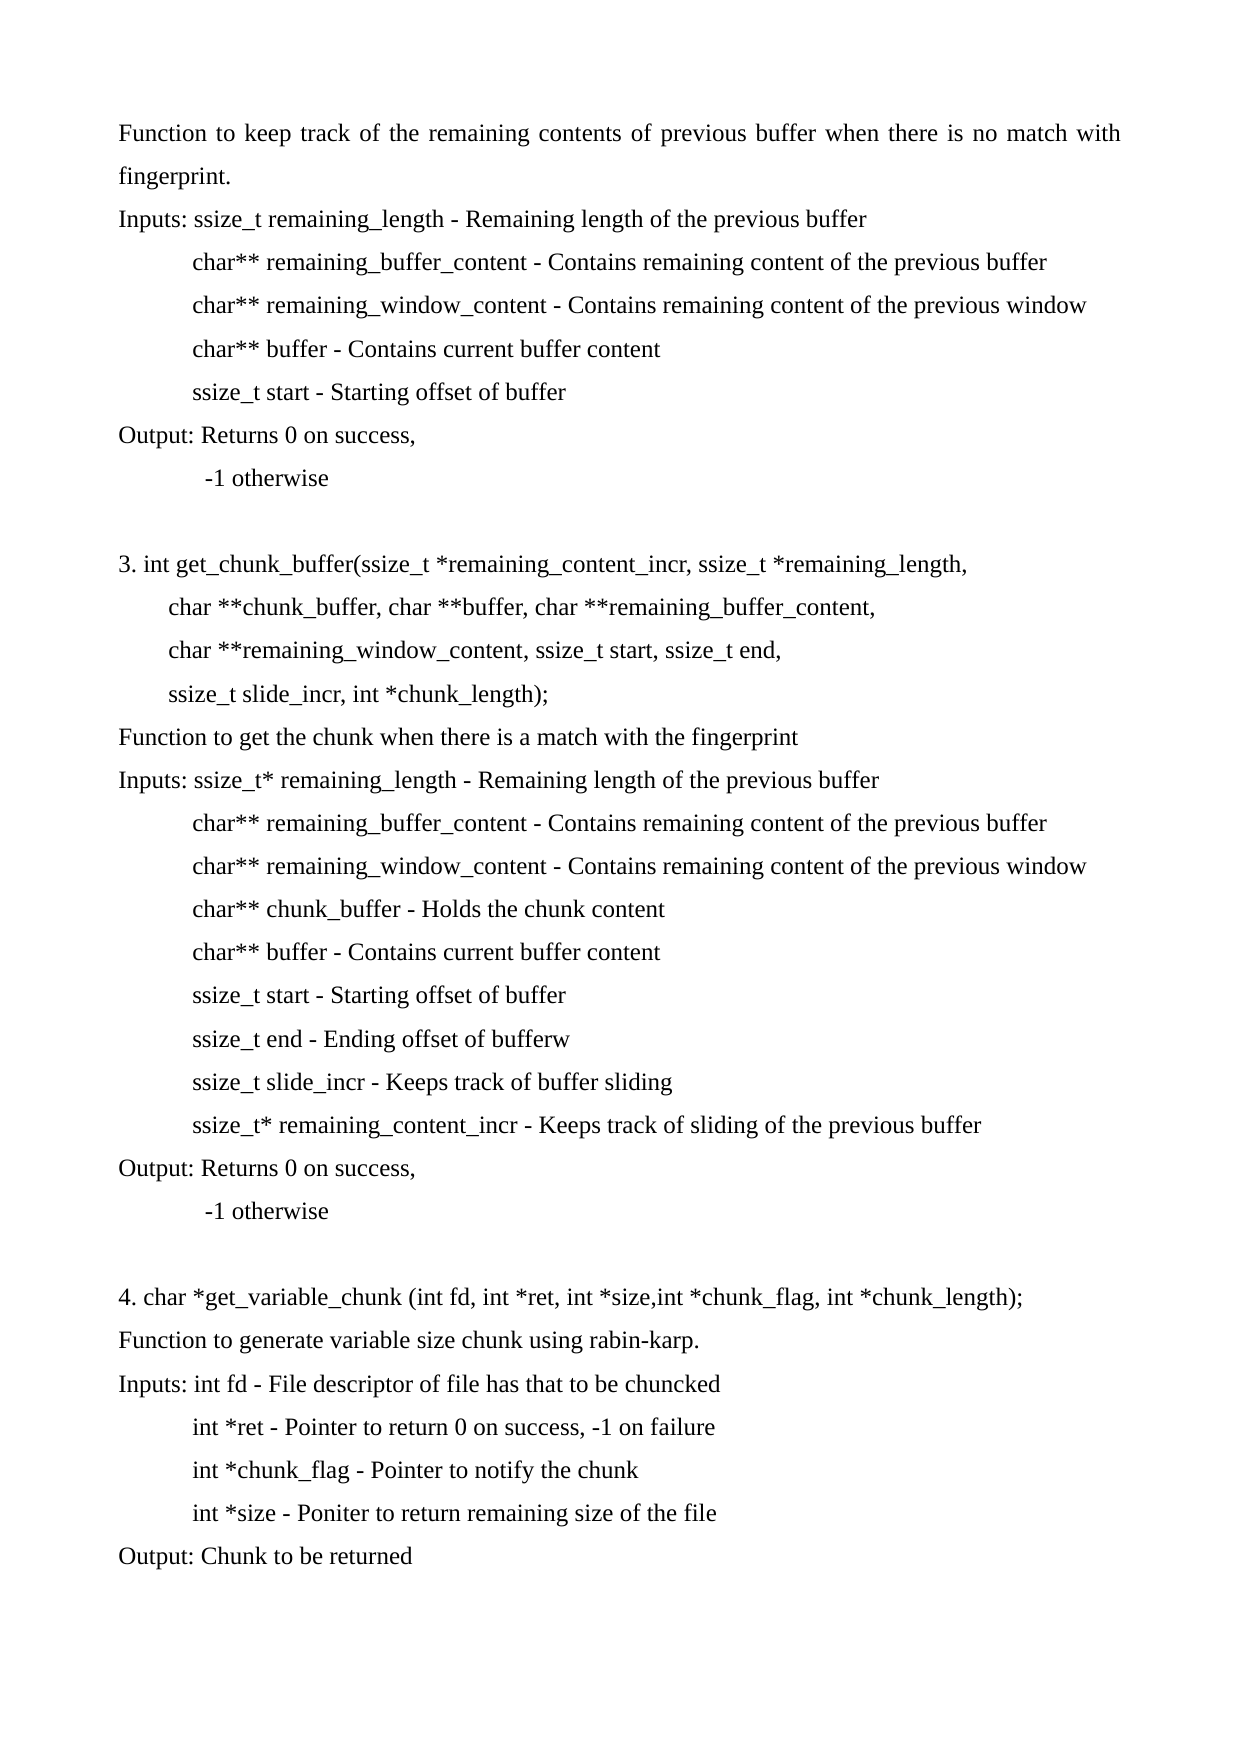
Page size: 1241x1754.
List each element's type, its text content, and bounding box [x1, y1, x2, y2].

text char** remaining_buffer_content - Contains remaining content of the previous buffer [118, 247, 1122, 276]
text char** remaining_window_content - Contains remaining content of the previous window [118, 851, 1122, 880]
text int *ret - Pointer to return 0 on success, -1 on failure [118, 1412, 1122, 1441]
text Output: Returns 0 on success, [118, 1153, 1122, 1182]
text Function to get the chunk when there is a match with the fingerprint [118, 722, 1122, 751]
text ssize_t slide_incr - Keeps track of buffer sliding [118, 1067, 1122, 1096]
text Function to generate variable size chunk using rabin-karp. [118, 1326, 1122, 1354]
text char **chunk_buffer, char **buffer, char **remaining_buffer_content, [118, 592, 1122, 621]
text ssize_t start - Starting offset of buffer [118, 377, 1122, 406]
text -1 otherwise [118, 1196, 1122, 1225]
text int *chunk_flag - Pointer to notify the chunk [118, 1455, 1122, 1484]
text ssize_t* remaining_content_incr - Keeps track of sliding of the previous buffer [118, 1110, 1122, 1139]
text Inputs: int fd - File descriptor of file has that to be chuncked [118, 1369, 1122, 1397]
text int *size - Poniter to return remaining size of the file [118, 1498, 1122, 1527]
text char** chunk_buffer - Holds the chunk content [118, 894, 1122, 923]
text char** remaining_buffer_content - Contains remaining content of the previous buffer [118, 808, 1122, 837]
text 4. char *get_variable_chunk (int fd, int *ret, int *size,int *chunk_flag, int *chunk_length); [118, 1282, 1122, 1311]
text ssize_t slide_incr, int *chunk_length); [118, 679, 1122, 707]
text Function to keep track of the remaining contents of previous buffer when there is no match with fingerprint. [118, 118, 1122, 190]
text 3. int get_chunk_buffer(ssize_t *remaining_content_incr, ssize_t *remaining_length, [118, 549, 1122, 578]
text Output: Chunk to be returned [118, 1541, 1122, 1570]
text ssize_t start - Starting offset of buffer [118, 981, 1122, 1009]
text char** remaining_window_content - Contains remaining content of the previous window [118, 291, 1122, 319]
text char** buffer - Contains current buffer content [118, 937, 1122, 966]
text Output: Returns 0 on success, [118, 420, 1122, 449]
text Inputs: ssize_t remaining_length - Remaining length of the previous buffer [118, 204, 1122, 233]
text ssize_t end - Ending offset of bufferw [118, 1024, 1122, 1052]
text -1 otherwise [118, 463, 1122, 492]
text char **remaining_window_content, ssize_t start, ssize_t end, [118, 636, 1122, 664]
text Inputs: ssize_t* remaining_length - Remaining length of the previous buffer [118, 765, 1122, 794]
text char** buffer - Contains current buffer content [118, 334, 1122, 362]
